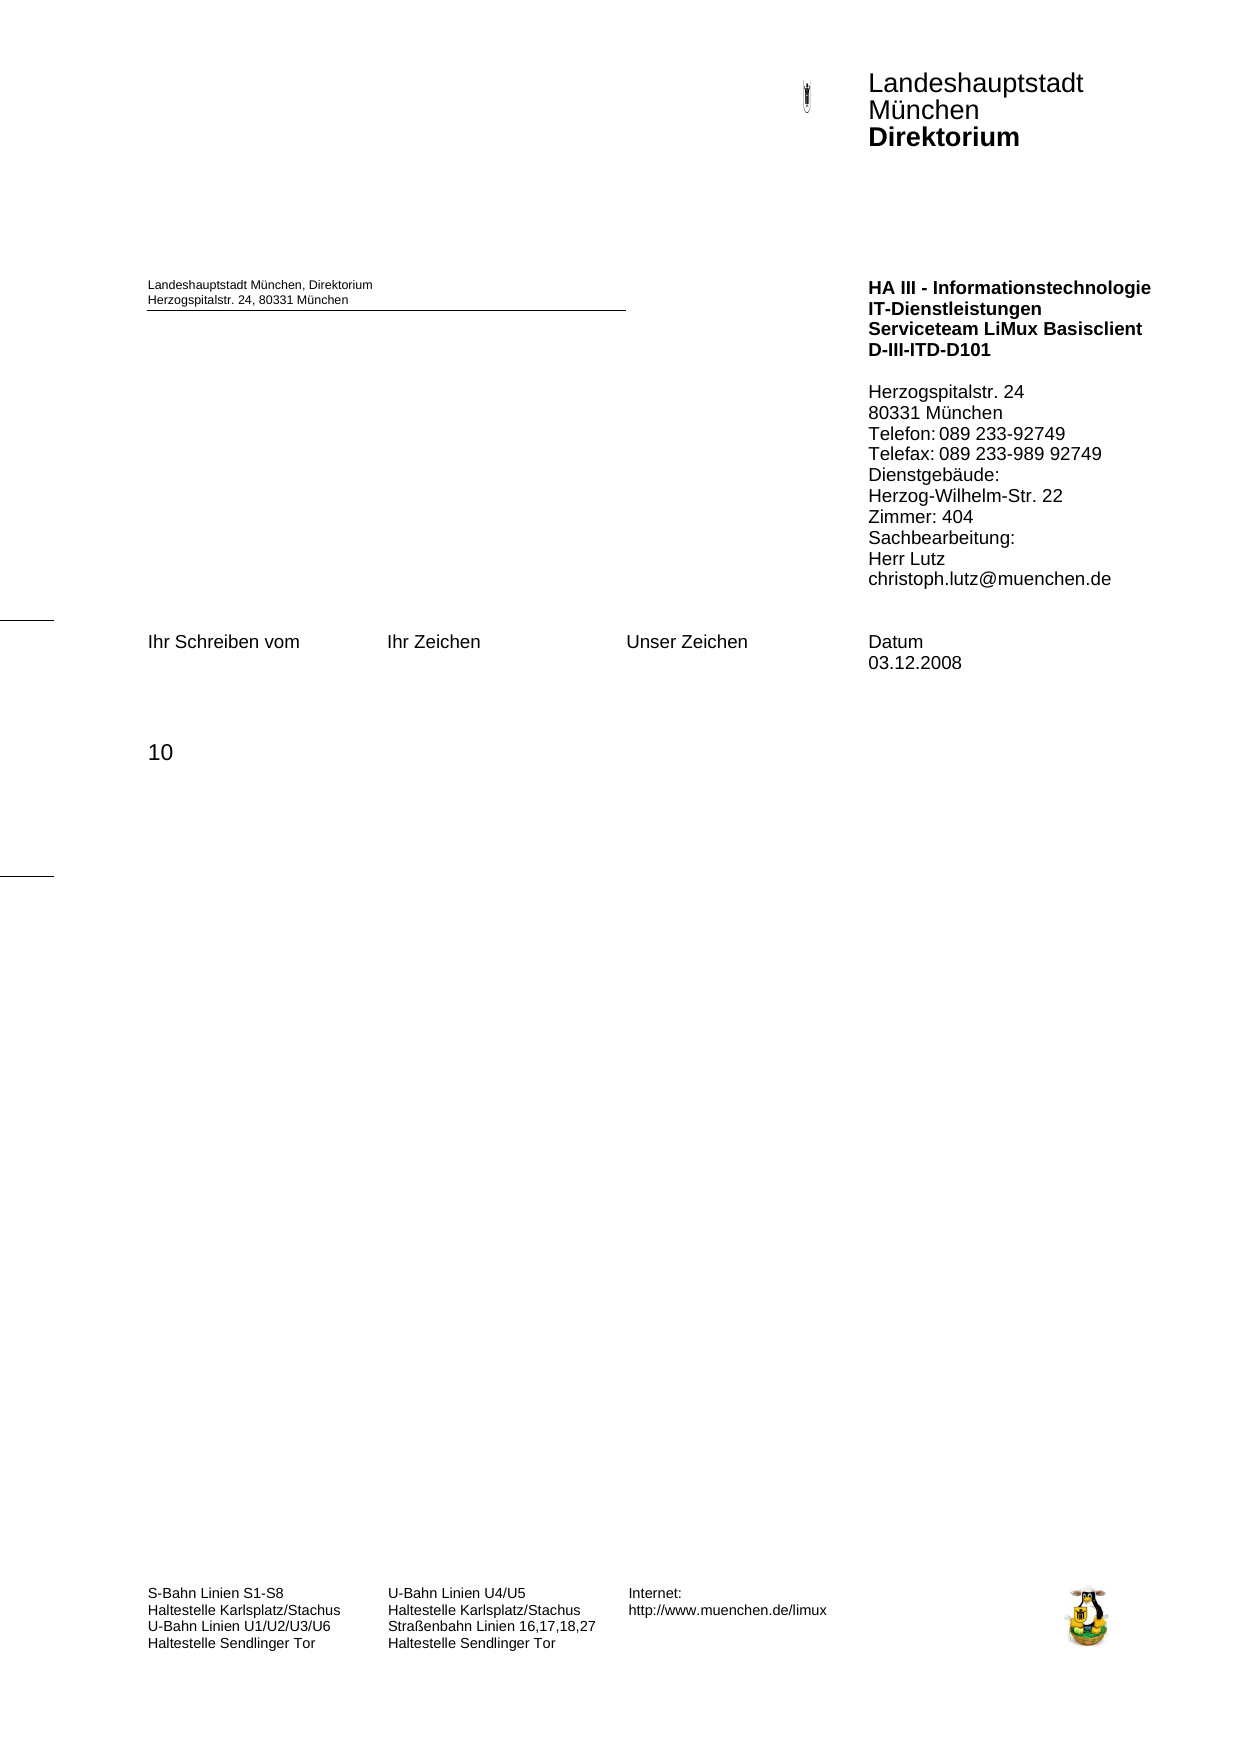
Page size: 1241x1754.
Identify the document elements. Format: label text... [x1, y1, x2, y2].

table_header U-Bahn Linien U4/U5 Haltestelle Karlsplatz/Stachus Straßenbahn Linien 16,17,18,27 Haltestelle Sendlinger Tor [388, 1551, 628, 1652]
text München [868, 98, 1199, 125]
text D-III-ITD-D101 [868, 340, 1199, 361]
picture [1063, 1585, 1109, 1647]
text Landeshauptstadt [868, 71, 1199, 98]
text Datum [868, 632, 1108, 653]
text 03.12.2008 [868, 653, 1108, 673]
text Ihr Zeichen [387, 632, 593, 653]
text 10 [148, 738, 1109, 766]
text HA III - Informationstechnologie IT-Dienstleistungen Serviceteam LiMux Basisclient [868, 277, 1199, 340]
table_header [869, 1551, 1110, 1652]
text Direktorium [868, 125, 1199, 152]
picture [803, 80, 811, 113]
text Herzogspitalstr. 24 80331 München Telefon: 089 233-92749 Telefax: 089 233-989 92749 Dienstgebäude: Herzog-Wilhelm-Str. 22 Zimmer: 404 Sachbearbeitung: Herr Lutz christoph.lutz@muenchen.de [868, 382, 1199, 590]
text Ihr Schreiben vom [148, 632, 354, 653]
text Unser Zeichen [626, 632, 833, 653]
table_header S-Bahn Linien S1-S8 Haltestelle Karlsplatz/Stachus U-Bahn Linien U1/U2/U3/U6 Haltestelle Sendlinger Tor [148, 1551, 388, 1652]
text Herzogspitalstr. 24, 80331 München [148, 292, 626, 307]
text Landeshauptstadt München, Direktorium [148, 277, 626, 292]
table_header Internet: http://www.muenchen.de/limux [628, 1551, 869, 1652]
